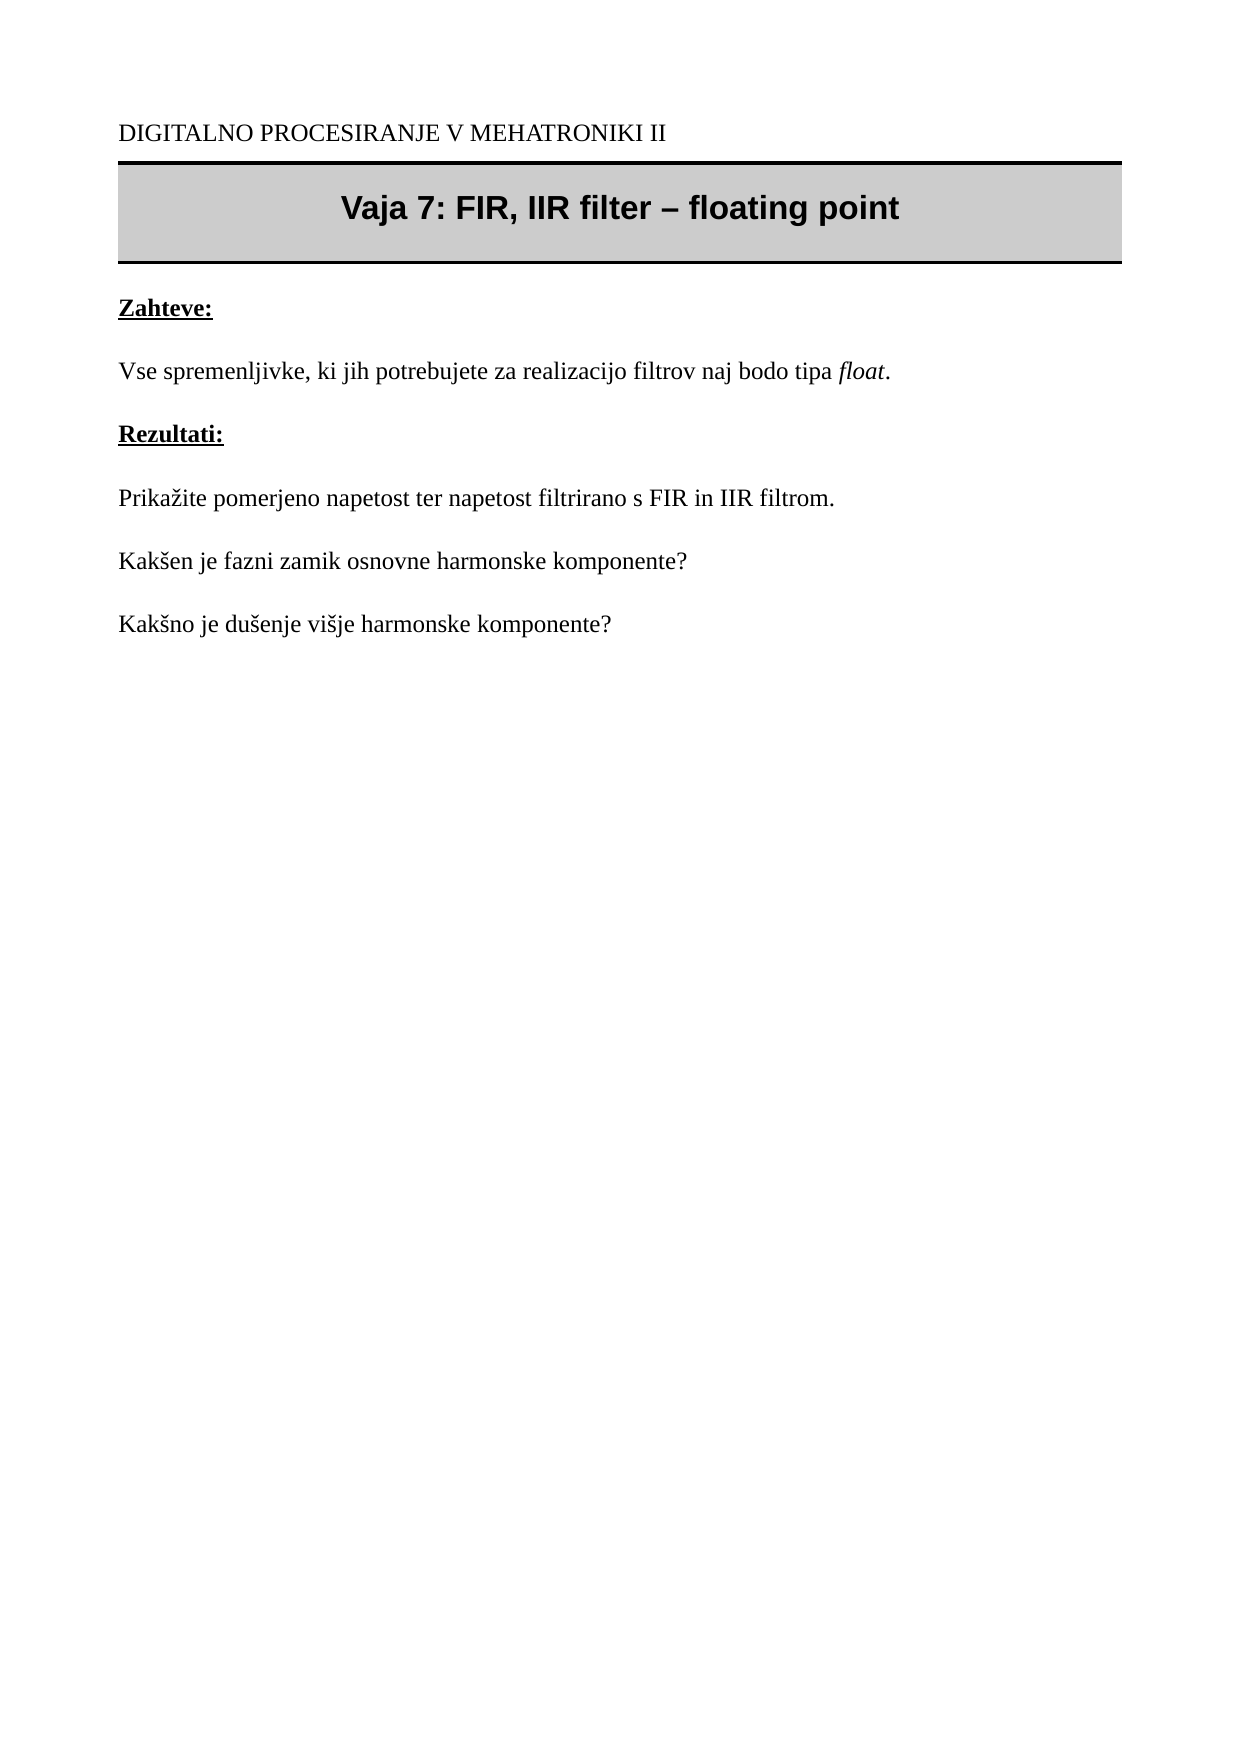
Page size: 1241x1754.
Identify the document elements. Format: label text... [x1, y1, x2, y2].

text Rezultati: [118, 419, 1122, 448]
text Prikažite pomerjeno napetost ter napetost filtrirano s FIR in IIR filtrom. [118, 483, 1122, 511]
text Kakšno je dušenje višje harmonske komponente? [118, 609, 1122, 638]
text Zahteve: [118, 293, 1122, 322]
text Kakšen je fazni zamik osnovne harmonske komponente? [118, 546, 1122, 574]
text Vse spremenljivke, ki jih potrebujete za realizacijo filtrov naj bodo tipa float. [118, 356, 1122, 385]
